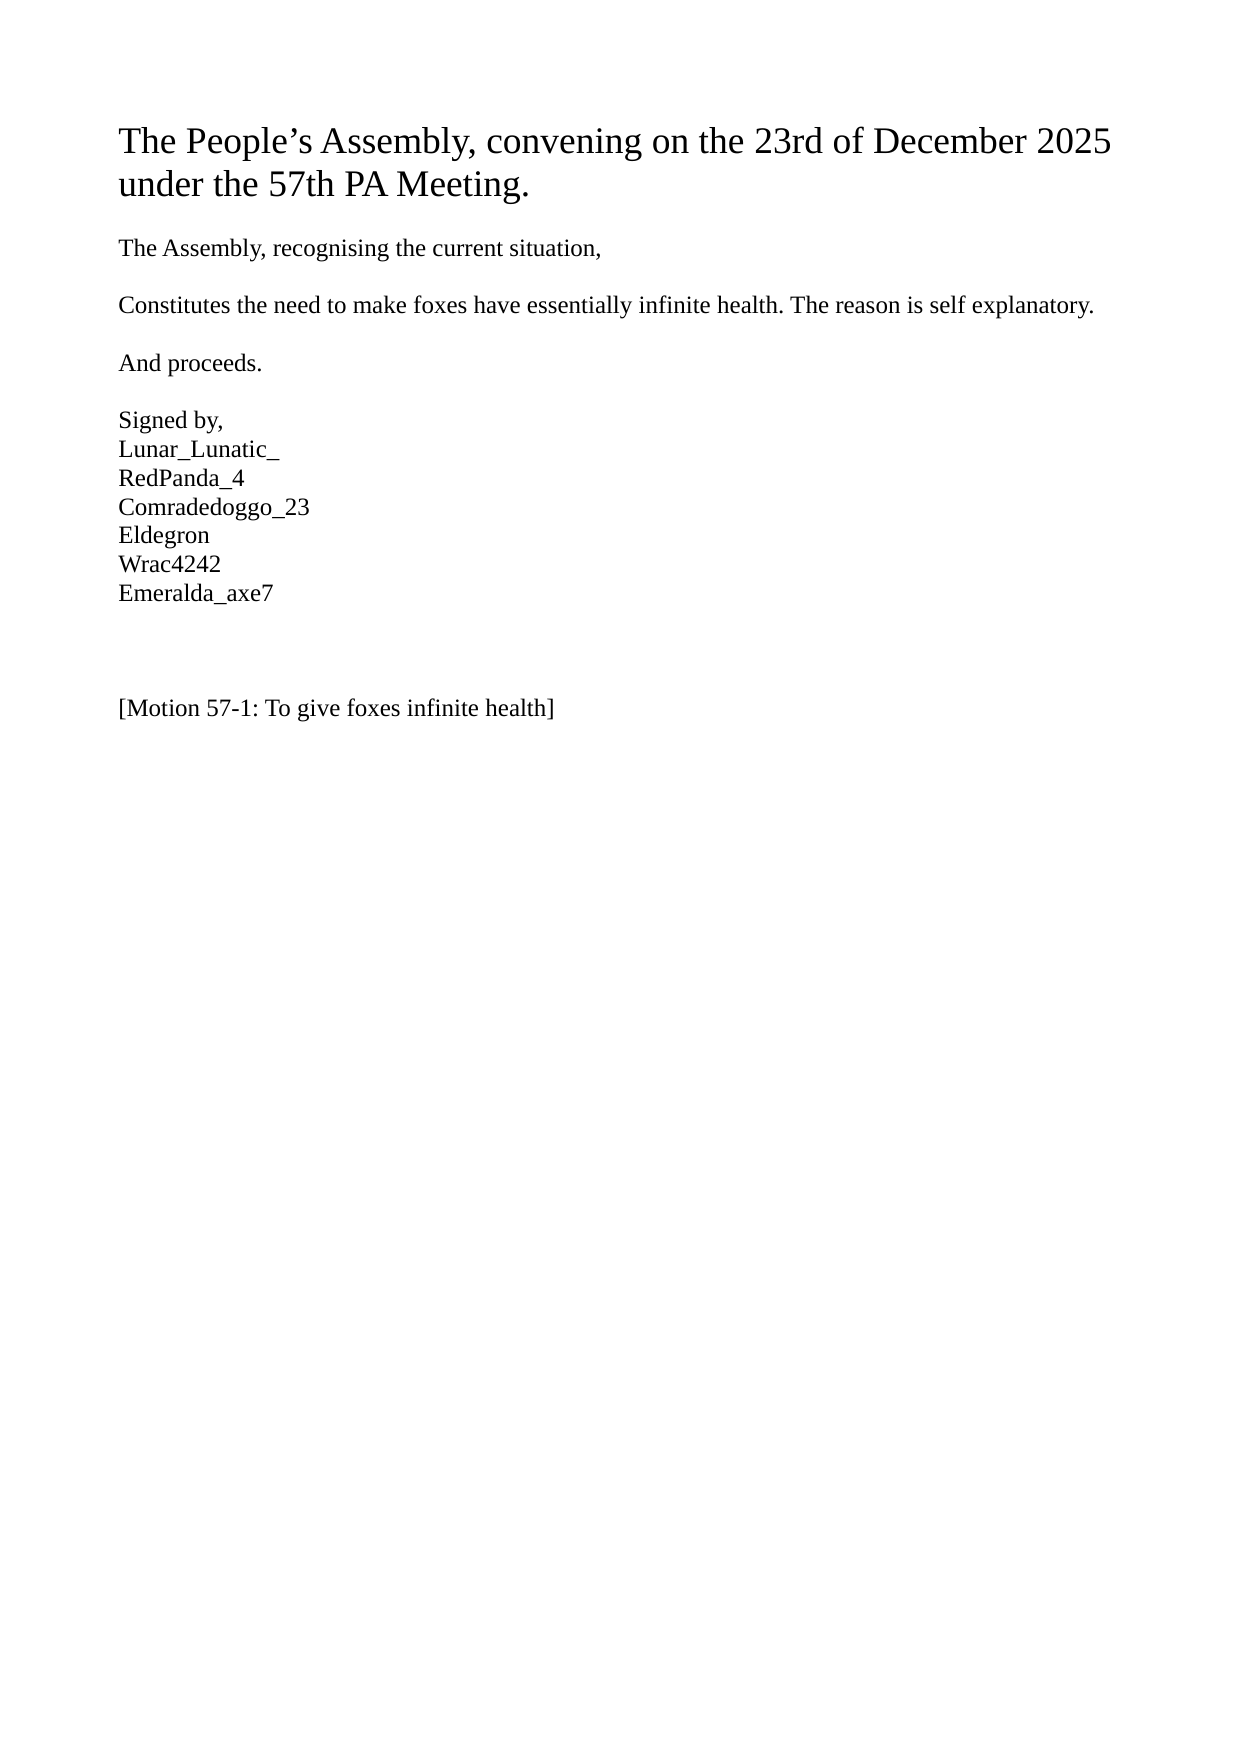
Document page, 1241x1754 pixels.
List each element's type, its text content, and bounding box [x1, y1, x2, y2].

text Emeralda_axe7 [118, 578, 1122, 607]
text Wrac4242 [118, 549, 1122, 578]
text The Assembly, recognising the current situation, [118, 233, 1122, 262]
text Lunar_Lunatic_ [118, 434, 1122, 463]
text Signed by, [118, 406, 1122, 434]
text Eldegron [118, 521, 1122, 549]
text Comradedoggo_23 [118, 492, 1122, 521]
text RedPanda_4 [118, 463, 1122, 492]
text Constitutes the need to make foxes have essentially infinite health. The reason is self explanatory. [118, 291, 1122, 319]
text The People’s Assembly, convening on the 23rd of December 2025 under the 57th PA Meeting. [118, 118, 1122, 204]
text [Motion 57-1: To give foxes infinite health] [118, 693, 1122, 722]
text And proceeds. [118, 348, 1122, 377]
